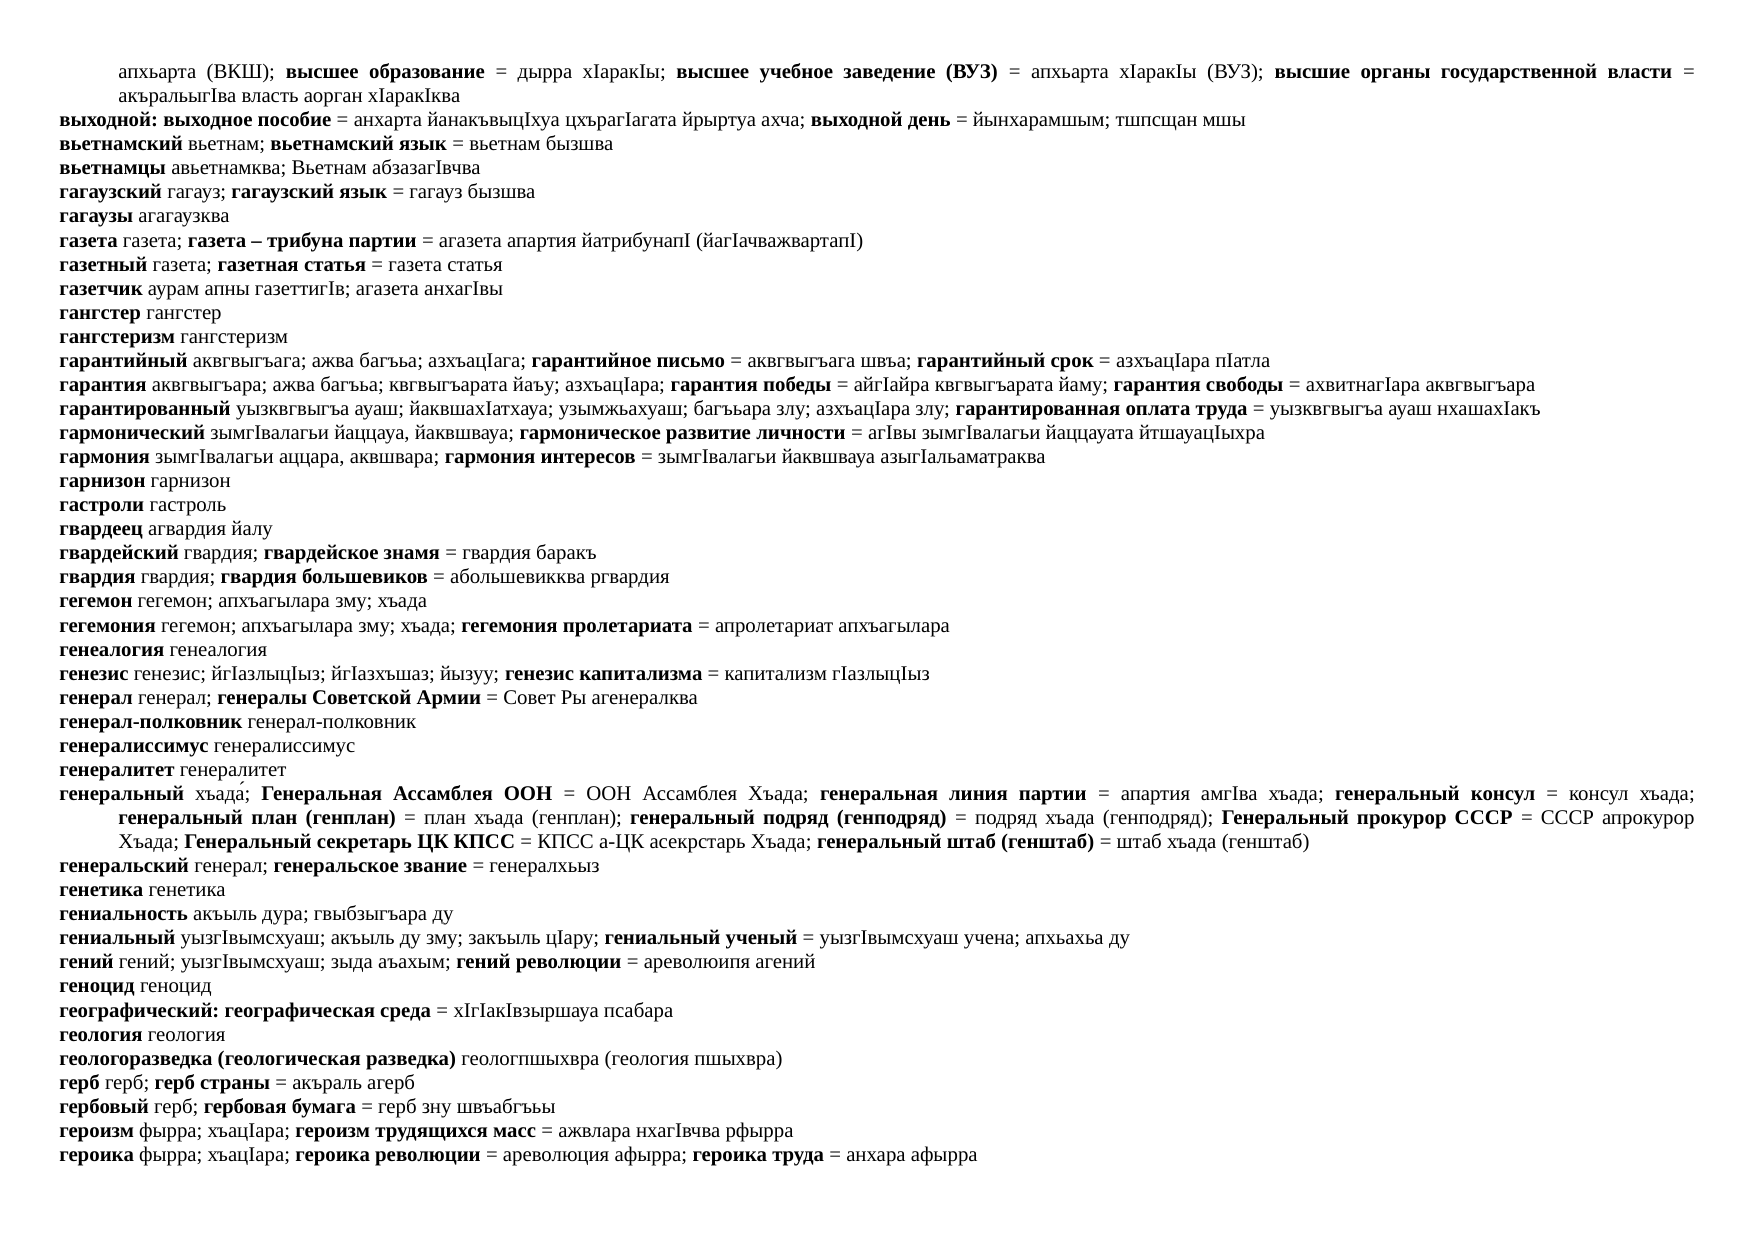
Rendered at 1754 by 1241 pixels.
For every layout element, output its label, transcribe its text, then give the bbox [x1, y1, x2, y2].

text генеральский генерал; генеральское звание = генералхьыз [59, 853, 1695, 877]
text гангстер гангстер [59, 300, 1695, 324]
text генеральный хъада́; Генеральная Ассамблея ООН = ООН Ассамблея Хъада; генеральная линия партии = апартия амгIва хъада; генеральный консул = консул хъада; генеральный план (генплан) = план хъада (генплан); генеральный подряд (генподряд) = подряд хъада (генподряд); Генеральный прокурор СССР = СССР апрокурор Хъада; Генеральный секретарь ЦК КПСС = КПСС а-ЦК асекрстарь Хъада; генеральный штаб (генштаб) = штаб хъада (генштаб) [59, 781, 1695, 853]
text гарантированный уызквгвыгъа ауаш; йаквшахIатхауа; узымжьахуаш; багъьара злу; азхъацIара злу; гарантированная оплата труда = уызквгвыгъа ауаш нхашахIакъ [59, 396, 1695, 420]
text гвардия гвардия; гвардия большевиков = абольшевикква ргвардия [59, 564, 1695, 588]
text генетика генетика [59, 877, 1695, 901]
text газетчик аурам апны газеттигIв; агазета анхагIвы [59, 276, 1695, 300]
text герб герб; герб страны = акъраль агерб [59, 1070, 1695, 1094]
text вьетнамский вьетнам; вьетнамский язык = вьетнам бызшва [59, 131, 1695, 155]
text гангстеризм гангстеризм [59, 324, 1695, 348]
text геология геология [59, 1022, 1695, 1046]
text гвардейский гвардия; гвардейское знамя = гвардия баракъ [59, 540, 1695, 564]
text выходной: выходное пособие = анхарта йанакъвыцIхуа цхърагIагата йрыртуа ахча; выходной день = йынхарамшым; тшпсщан мшы [59, 107, 1695, 131]
text географический: географическая среда = хIгIакIвзыршауа псабара [59, 997, 1695, 1022]
text вьетнамцы авьетнамква; Вьетнам абзазагIвчва [59, 155, 1695, 179]
text героизм фырра; хъацIара; героизм трудящихся масс = ажвлара нхагIвчва рфырра [59, 1118, 1695, 1142]
text героика фырра; хъацIара; героика революции = ареволюция афырра; героика труда = анхара афырра [59, 1142, 1695, 1166]
text генерал-полковник генерал-полковник [59, 709, 1695, 733]
text газета газета; газета – трибуна партии = агазета апартия йатрибунапI (йагIачважвартапI) [59, 227, 1695, 252]
text гарантия аквгвыгъара; ажва багъьа; квгвыгъарата йаъу; азхъацIара; гарантия победы = айгIайра квгвыгъарата йаму; гарантия свободы = ахвитнагIара аквгвыгъара [59, 372, 1695, 396]
text гагаузский гагауз; гагаузский язык = гагауз бызшва [59, 179, 1695, 203]
text генералиссимус генералиссимус [59, 733, 1695, 757]
text гербовый герб; гербовая бумага = герб зну швъабгъьы [59, 1094, 1695, 1118]
text генезис генезис; йгIазлыцIыз; йгIазхъшаз; йызуу; генезис капитализма = капитализм гIазлыцIыз [59, 661, 1695, 685]
text гастроли гастроль [59, 492, 1695, 516]
text гарнизон гарнизон [59, 468, 1695, 492]
text гвардеец агвардия йалу [59, 516, 1695, 540]
text генерал генерал; генералы Советской Армии = Совет Ры агенералква [59, 685, 1695, 709]
text гегемония гегемон; апхъагылара зму; хъада; гегемония пролетариата = апролетариат апхъагылара [59, 612, 1695, 637]
text гагаузы агагаузква [59, 203, 1695, 227]
text газетный газета; газетная статья = газета статья [59, 252, 1695, 276]
text геологоразведка (геологическая разведка) геологпшыхвра (геология пшыхвра) [59, 1046, 1695, 1070]
text гениальность акъыль дура; гвыбзыгъара ду [59, 901, 1695, 925]
text геноцид геноцид [59, 973, 1695, 997]
text гений гений; уызгIвымсхуаш; зыда аъахым; гений революции = ареволюипя агений [59, 949, 1695, 973]
text гениальный уызгIвымсхуаш; акъыль ду зму; закъыль цIару; гениальный ученый = уызгIвымсхуаш учена; апхьахьа ду [59, 925, 1695, 949]
text апхьарта (ВКШ); высшее образование = дырра хIаракIы; высшее учебное заведение (ВУЗ) = апхьарта хIаракIы (ВУЗ); высшие органы государственной власти = акъральыгIва власть аорган хIаракIква [59, 59, 1695, 107]
text гарантийный аквгвыгъага; ажва багъьа; азхъацIага; гарантийное письмо = аквгвыгъага швъа; гарантийный срок = азхъацIара пIатла [59, 348, 1695, 372]
text генеалогия генеалогия [59, 637, 1695, 661]
text гармония зымгIвалагьи аццара, аквшвара; гармония интересов = зымгIвалагьи йаквшвауа азыгIальаматраква [59, 444, 1695, 468]
text генералитет генералитет [59, 757, 1695, 781]
text гегемон гегемон; апхъагылара зму; хъада [59, 588, 1695, 612]
text гармонический зымгIвалагьи йаццауа, йаквшвауа; гармоническое развитие личности = агIвы зымгIвалагьи йаццауата йтшауацIыхра [59, 420, 1695, 444]
